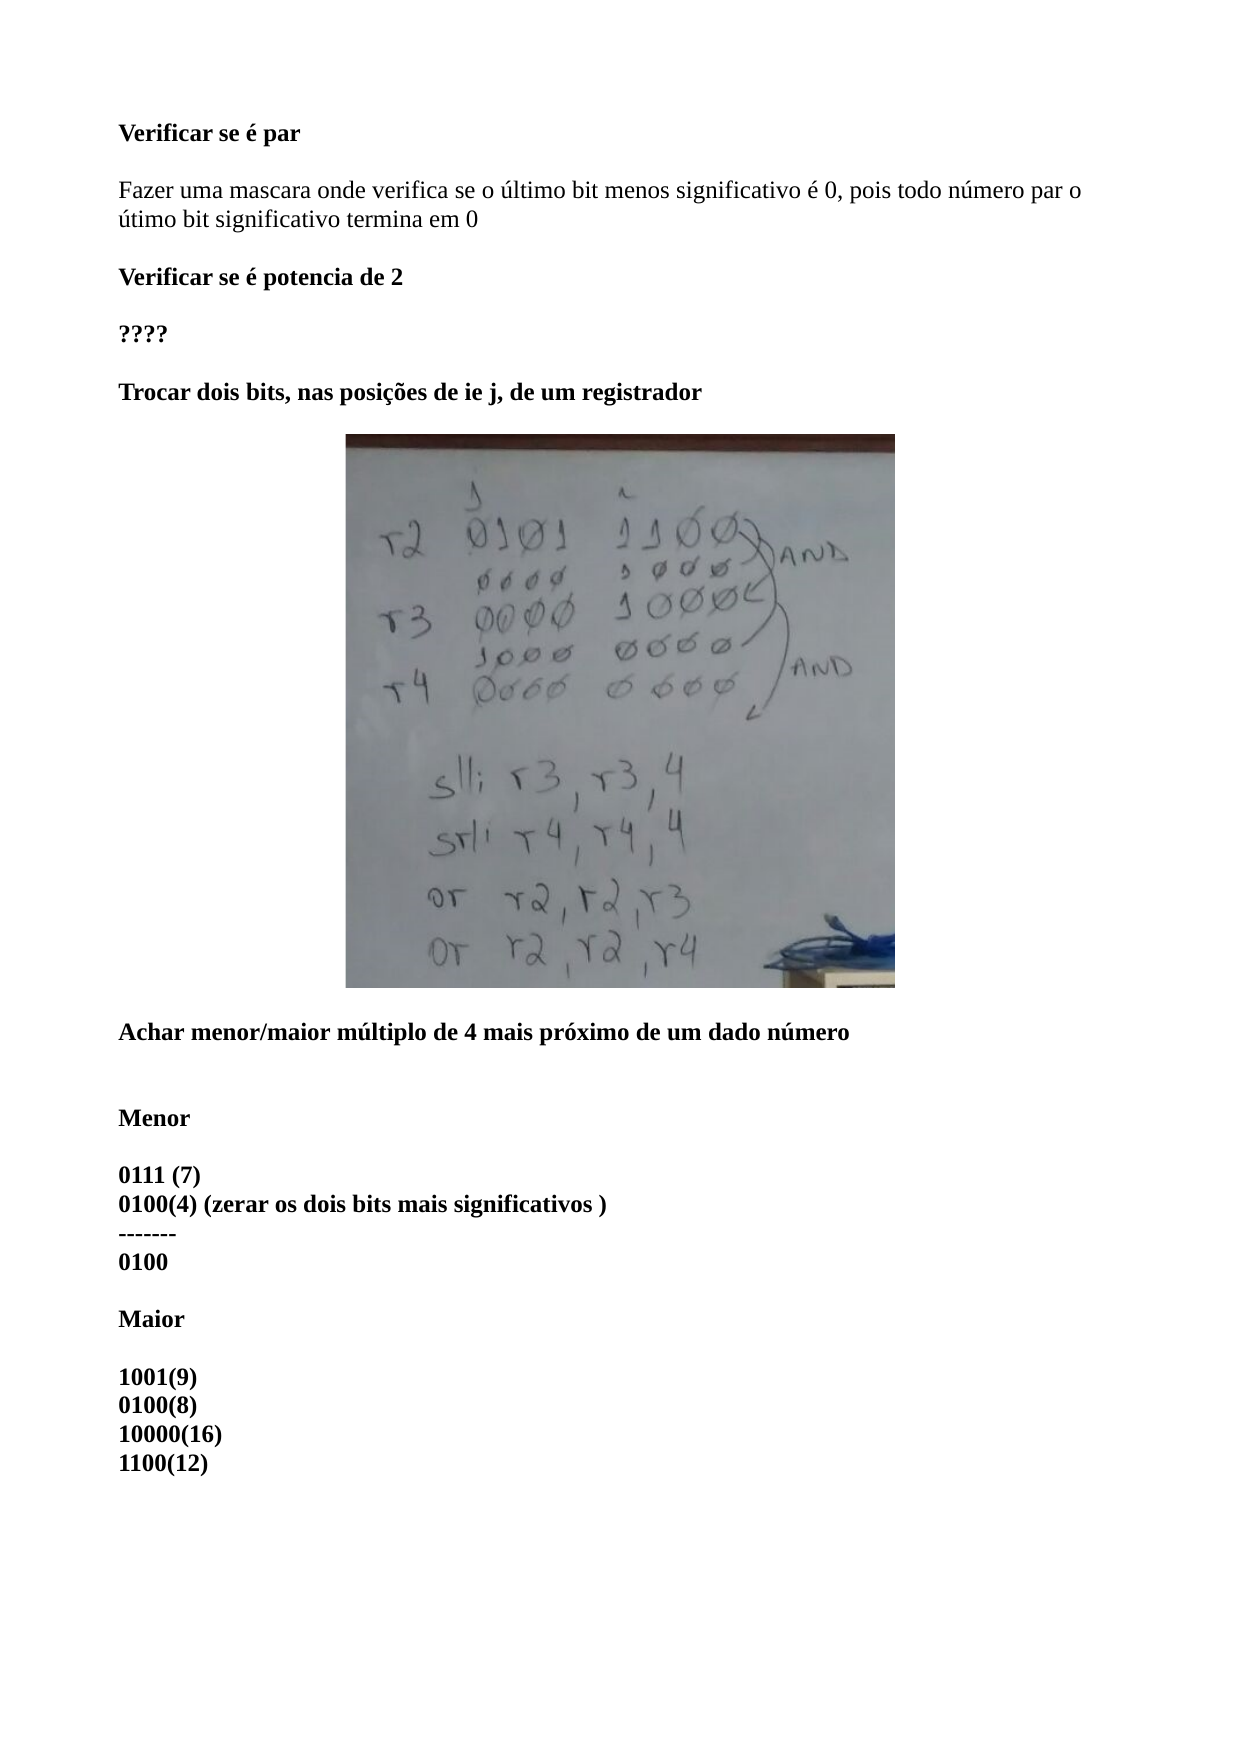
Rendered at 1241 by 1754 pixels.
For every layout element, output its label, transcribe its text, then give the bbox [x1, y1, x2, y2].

text Verificar se é potencia de 2 [118, 262, 1122, 291]
text ------- [118, 1218, 1122, 1247]
text Fazer uma mascara onde verifica se o último bit menos significativo é 0, pois todo número par o útimo bit significativo termina em 0 [118, 176, 1122, 233]
text 0100 [118, 1247, 1122, 1275]
text 10000(16) [118, 1419, 1122, 1448]
text 1100(12) [118, 1448, 1122, 1477]
text Maior [118, 1304, 1122, 1333]
text Trocar dois bits, nas posições de ie j, de um registrador [118, 377, 1122, 406]
text 0111 (7) [118, 1160, 1122, 1189]
text ???? [118, 319, 1122, 348]
text Menor [118, 1103, 1122, 1132]
text 0100(4) (zerar os dois bits mais significativos ) [118, 1189, 1122, 1218]
text Verificar se é par [118, 118, 1122, 147]
text Achar menor/maior múltiplo de 4 mais próximo de um dado número [118, 1017, 1122, 1045]
text 0100(8) [118, 1390, 1122, 1419]
text 1001(9) [118, 1362, 1122, 1390]
